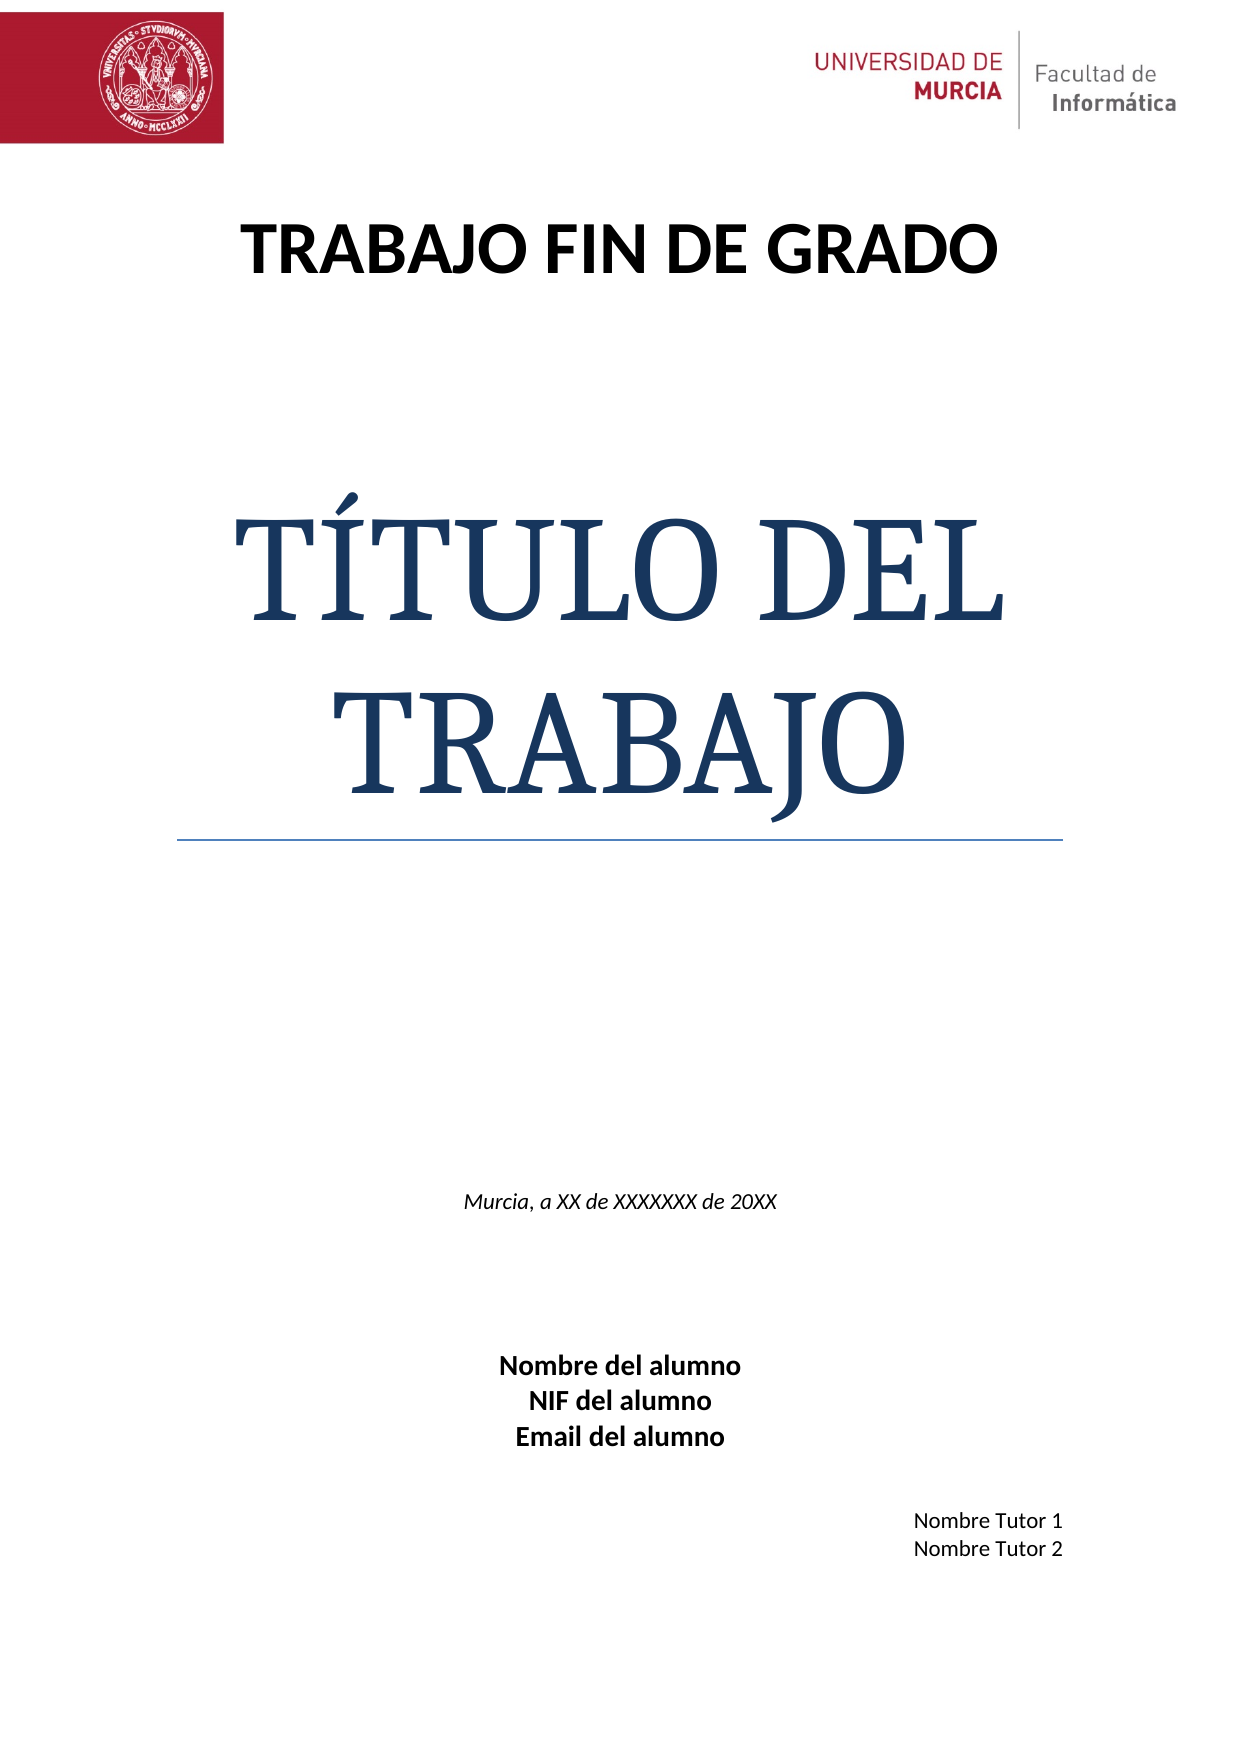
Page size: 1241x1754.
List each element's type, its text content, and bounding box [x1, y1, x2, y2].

text Murcia, a XX de XXXXXXX de 20XX [177, 1187, 1063, 1216]
picture [0, 1, 1240, 154]
text Nombre del alumno [177, 1347, 1063, 1382]
title TÍTULO DEL TRABAJO [177, 486, 1063, 839]
text Nombre Tutor 2 [177, 1534, 1063, 1562]
text TRABAJO FIN DE GRADO [177, 201, 1063, 292]
text Nombre Tutor 1 [177, 1506, 1063, 1534]
text NIF del alumno [177, 1382, 1063, 1418]
text Email del alumno [177, 1418, 1063, 1453]
